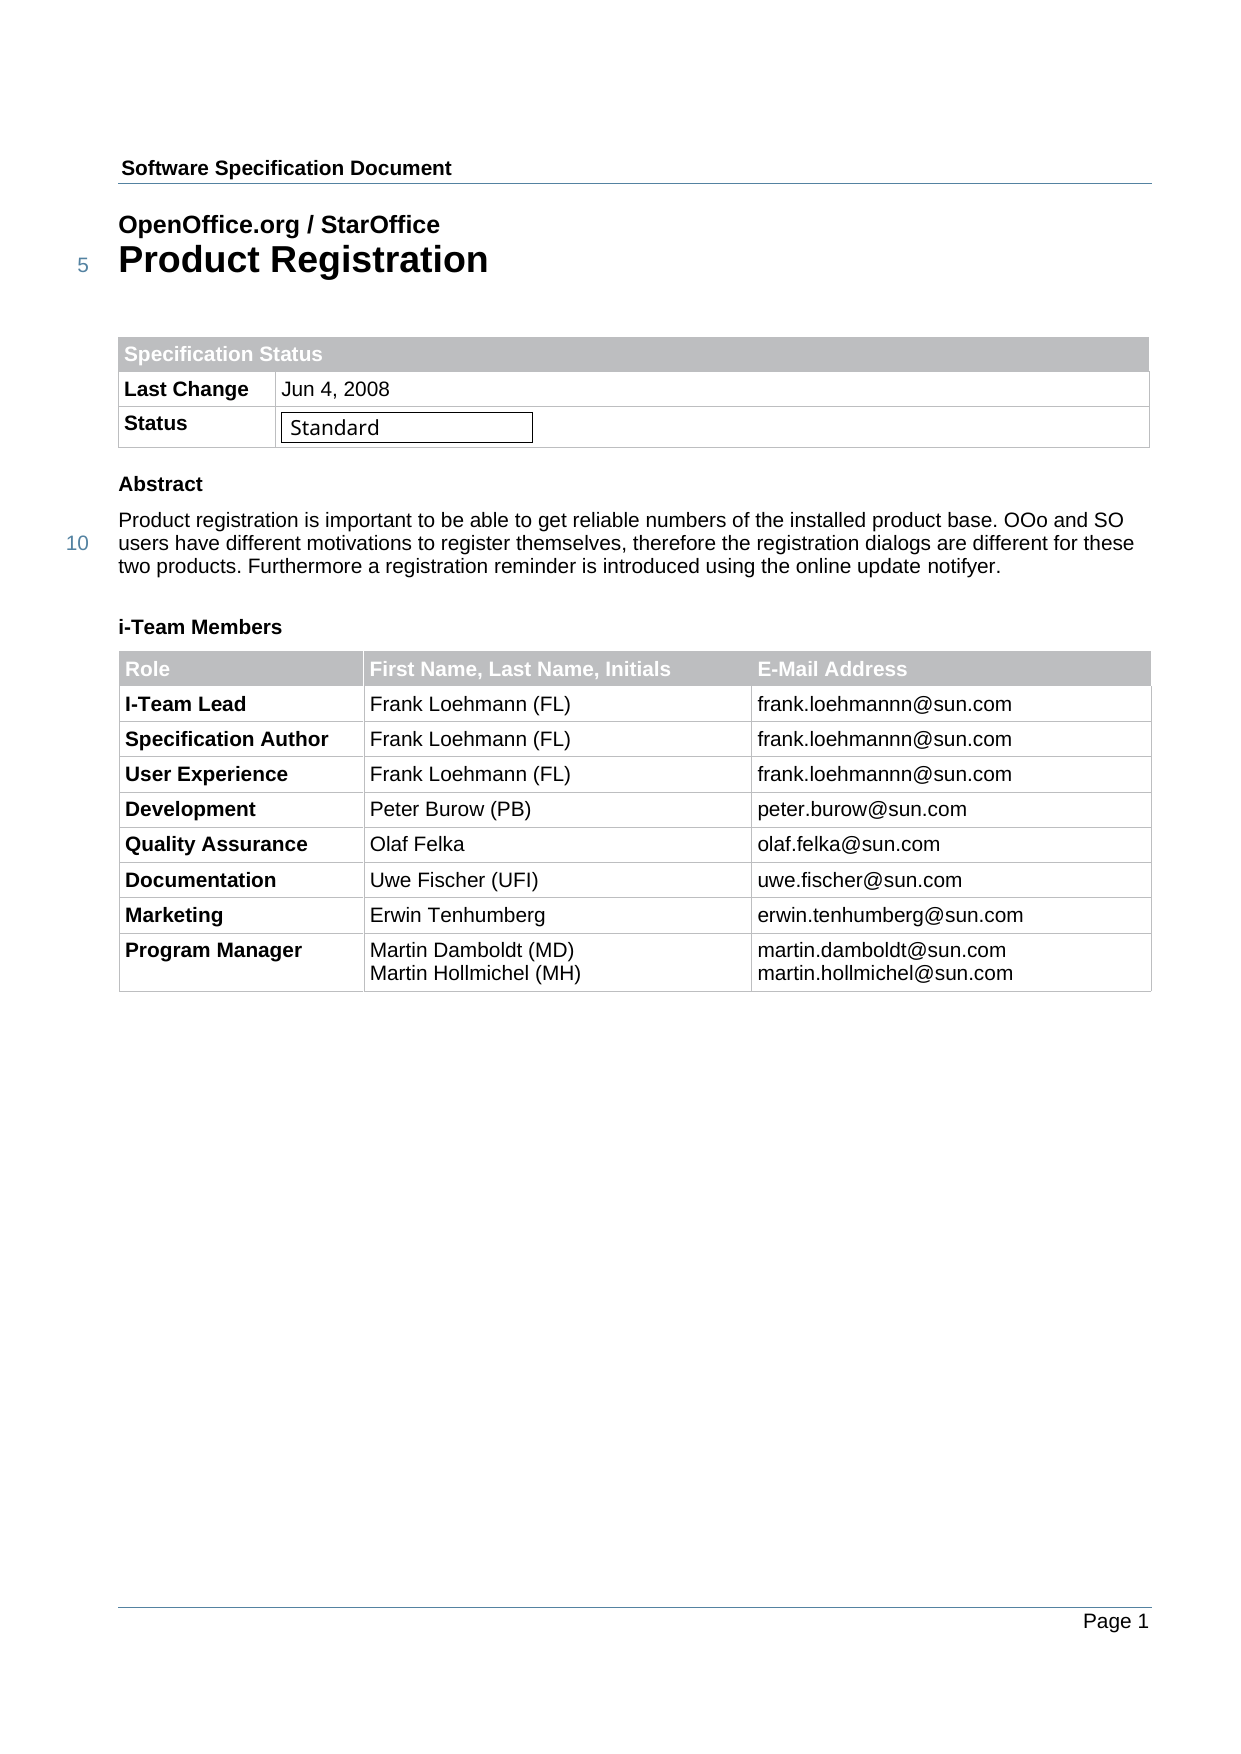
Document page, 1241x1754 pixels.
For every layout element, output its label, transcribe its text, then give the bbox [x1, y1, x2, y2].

table_cell Frank Loehmann (FL) [365, 757, 751, 792]
table_cell erwin.tenhumberg@sun.com [752, 898, 1151, 933]
table_cell frank.loehmannn@sun.com [752, 757, 1151, 792]
table_cell Olaf Felka [365, 828, 751, 862]
table_cell martin.damboldt@sun.com martin.hollmichel@sun.com [752, 934, 1151, 991]
table_header Role [119, 651, 363, 686]
table_cell Development [120, 793, 363, 827]
table_cell frank.loehmannn@sun.com [752, 686, 1151, 721]
table_cell Peter Burow (PB) [365, 793, 751, 827]
table_cell uwe.fischer@sun.com [752, 863, 1151, 897]
table_cell Specification Author [120, 722, 363, 756]
table_cell I-Team Lead [120, 686, 363, 721]
subtitle i-Team Members [118, 615, 1152, 639]
text Software Specification Document [118, 154, 1152, 183]
table_cell Last Change [119, 372, 275, 406]
table_cell Jun 4, 2008 [276, 372, 1149, 406]
table_header E-Mail Address [751, 651, 1151, 686]
table_cell User Experience [120, 757, 363, 792]
table_cell Martin Damboldt (MD) Martin Hollmichel (MH) [365, 934, 751, 991]
subtitle Abstract [118, 472, 1152, 496]
text Product registration is important to be able to get reliable numbers of the installed product base. OOo and SO users have different motivations to register themselves, therefore the registration dialogs are different for these two products. Furthermore a registration reminder is introduced using the online update notifyer. [118, 508, 1152, 578]
text OpenOffice.org / StarOffice [118, 211, 1152, 239]
table_header First Name, Last Name, Initials [364, 651, 751, 686]
table_cell Frank Loehmann (FL) [365, 686, 751, 721]
table_cell peter.burow@sun.com [752, 793, 1151, 827]
table_cell Program Manager [120, 934, 363, 991]
table_cell Marketing [120, 898, 363, 933]
table_cell frank.loehmannn@sun.com [752, 722, 1151, 756]
table_cell Quality Assurance [120, 828, 363, 862]
table_cell olaf.felka@sun.com [752, 828, 1151, 862]
text Product Registration [118, 239, 1152, 281]
table_cell Uwe Fischer (UFI) [365, 863, 751, 897]
table_cell Frank Loehmann (FL) [365, 722, 751, 756]
table_cell PRELIMINARY status is the initial conception of a specification. STANDARD A specification with status Standard is considered to be stable and has the approval of the i-Team. OBSOLETE An Obsolete specification is a specification that has been identified unnecessary. For example due to; technology changes or changes in other standards or specifications. [276, 407, 1149, 447]
table_header Specification Status [118, 337, 1149, 371]
table_cell Documentation [120, 863, 363, 897]
table_cell Status [119, 407, 275, 447]
table_cell Erwin Tenhumberg [365, 898, 751, 933]
